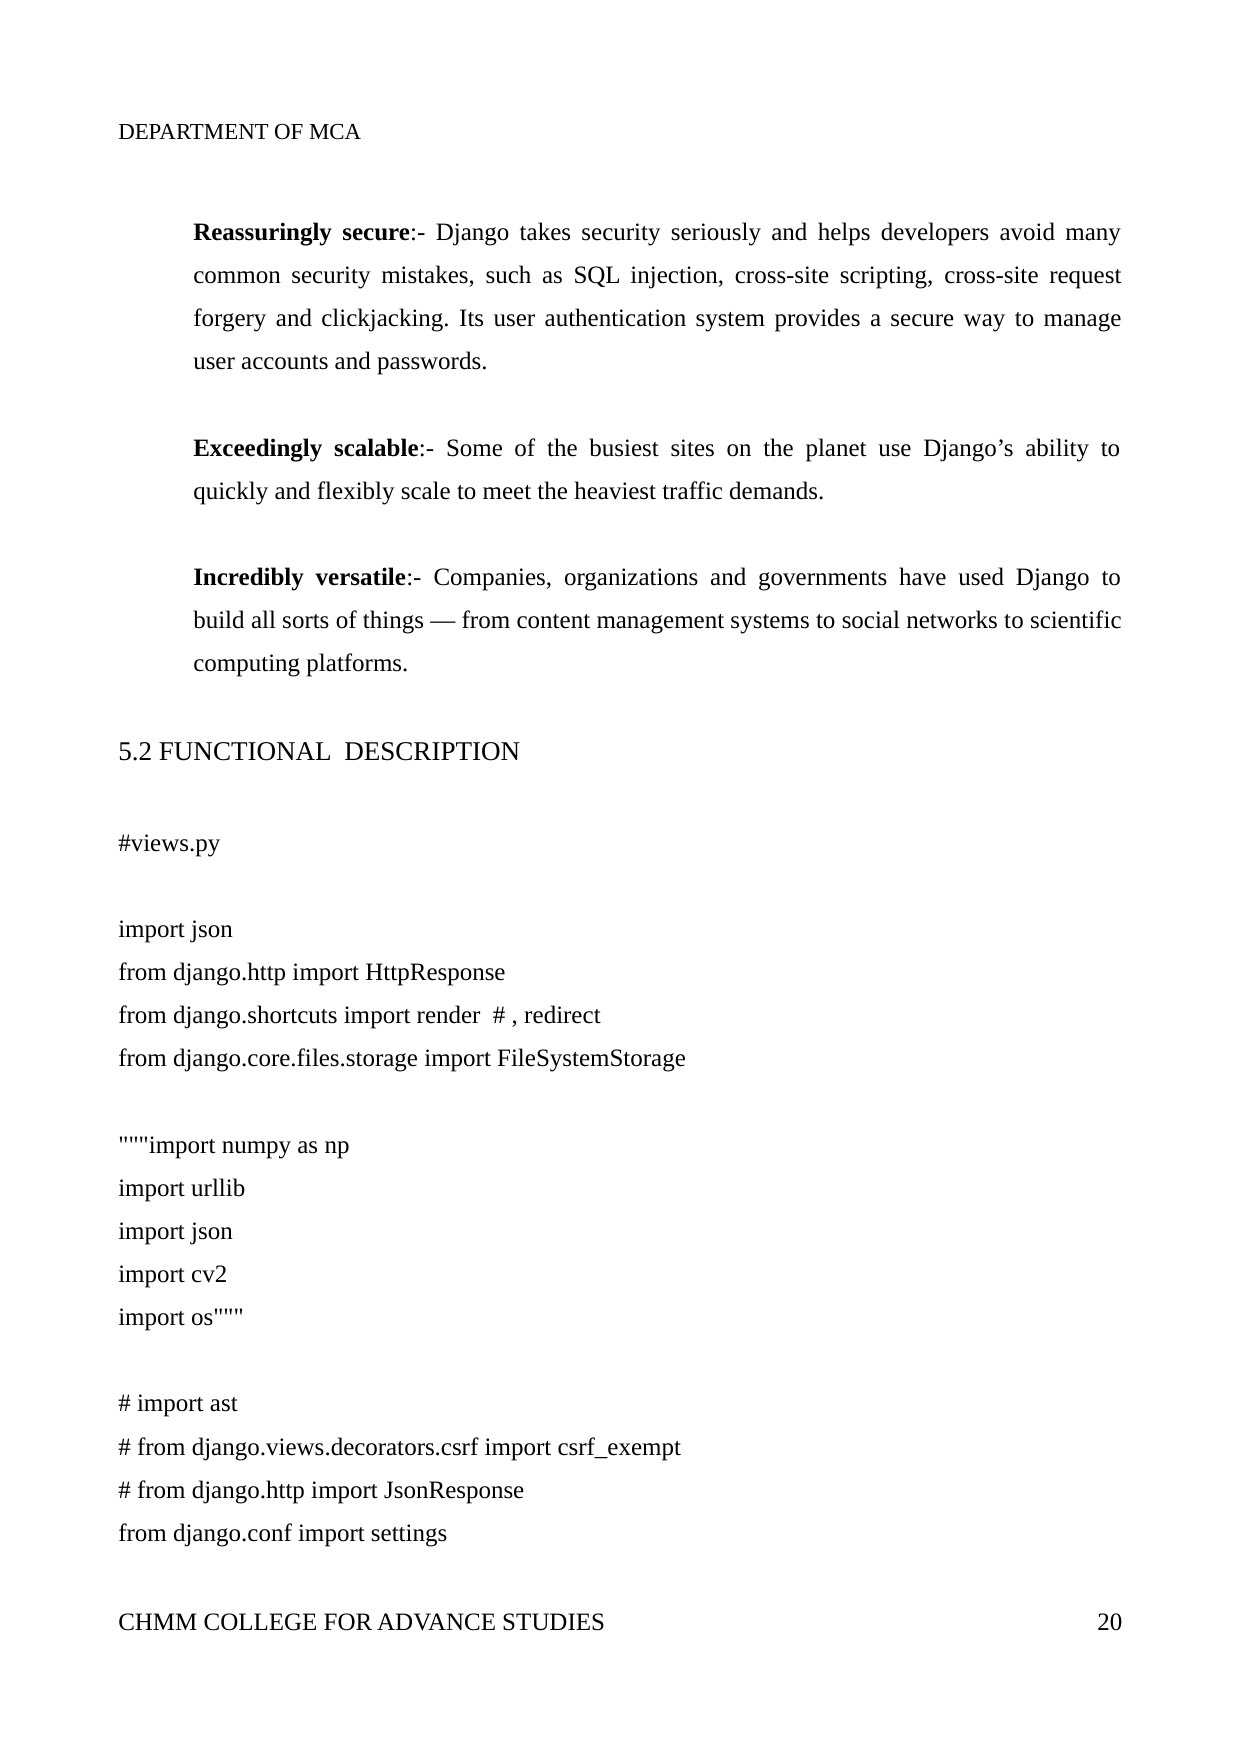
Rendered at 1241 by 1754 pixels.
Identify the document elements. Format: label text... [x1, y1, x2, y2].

text import json [118, 1216, 1122, 1245]
text Reassuringly secure:- Django takes security seriously and helps developers avoid many common security mistakes, such as SQL injection, cross-site scripting, cross-site request forgery and clickjacking. Its user authentication system provides a secure way to manage user accounts and passwords. [193, 217, 1122, 375]
text 5.2 FUNCTIONAL DESCRIPTION [118, 734, 1122, 766]
text import cv2 [118, 1259, 1122, 1288]
text Exceedingly scalable:- Some of the busiest sites on the planet use Django’s ability to quickly and flexibly scale to meet the heaviest traffic demands. [193, 433, 1122, 504]
text from django.core.files.storage import FileSystemStorage [118, 1043, 1122, 1072]
text Incredibly versatile:- Companies, organizations and governments have used Django to build all sorts of things — from content management systems to social networks to scientific computing platforms. [193, 562, 1122, 677]
text """import numpy as np [118, 1130, 1122, 1158]
text from django.shortcuts import render # , redirect [118, 1000, 1122, 1029]
text import urllib [118, 1173, 1122, 1202]
text # from django.views.decorators.csrf import csrf_exempt [118, 1432, 1122, 1460]
text import os""" [118, 1302, 1122, 1331]
text #views.py [118, 828, 1122, 857]
text from django.conf import settings [118, 1518, 1122, 1547]
text from django.http import HttpResponse [118, 957, 1122, 986]
text # from django.http import JsonResponse [118, 1475, 1122, 1503]
text import json [118, 914, 1122, 943]
text # import ast [118, 1388, 1122, 1417]
